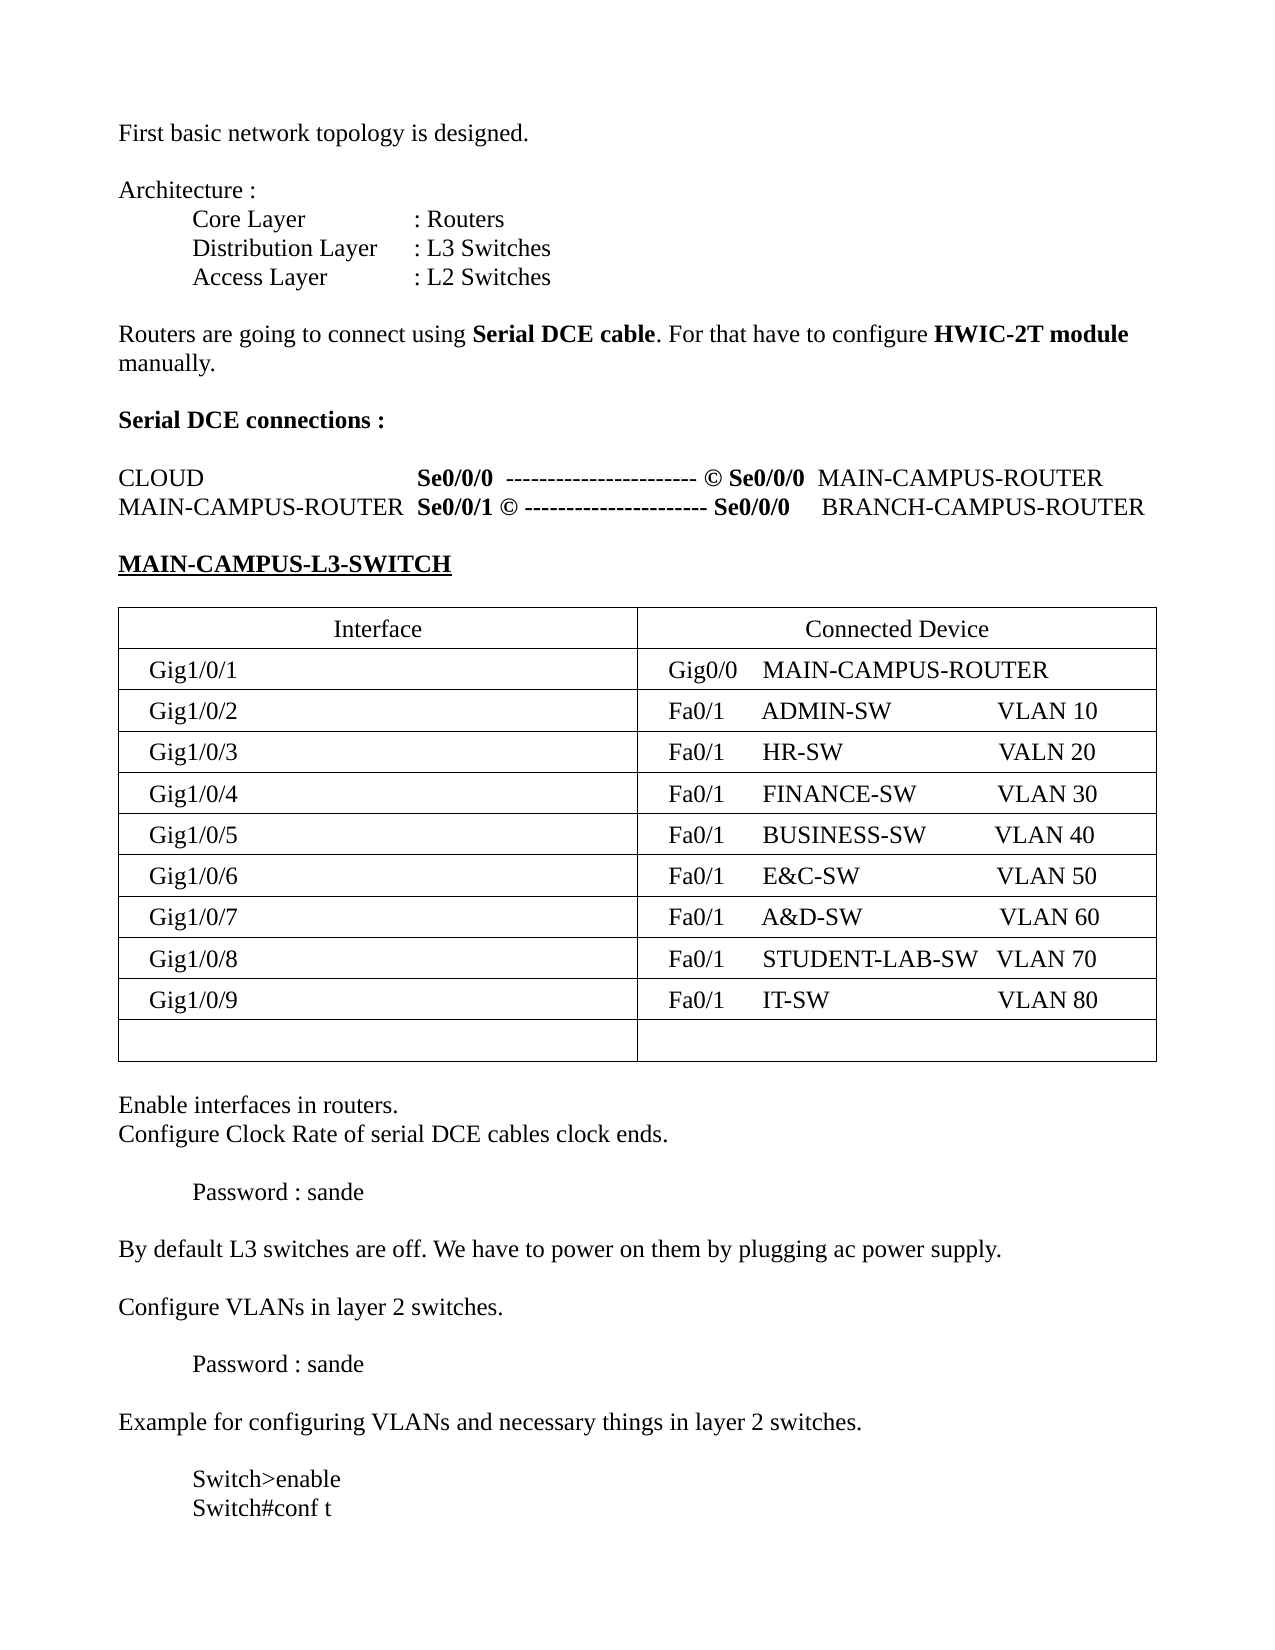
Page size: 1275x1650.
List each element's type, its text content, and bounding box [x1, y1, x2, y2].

text First basic network topology is designed. [118, 118, 1157, 147]
text MAIN-CAMPUS-L3-SWITCH [118, 549, 1157, 578]
table_cell Fa0/1 A&D-SW VLAN 60 [638, 897, 1156, 937]
table_cell Gig1/0/1 [119, 649, 637, 689]
text Distribution Layer : L3 Switches [118, 233, 1157, 262]
table_cell Fa0/1 ADMIN-SW VLAN 10 [638, 690, 1156, 731]
table_cell Gig1/0/4 [119, 773, 637, 813]
text Routers are going to connect using Serial DCE cable. For that have to configure HWIC-2T module manually. [118, 319, 1157, 377]
text Password : sande [118, 1177, 1157, 1205]
table_cell Gig1/0/9 [119, 979, 637, 1019]
table_cell Gig1/0/3 [119, 732, 637, 772]
text Configure Clock Rate of serial DCE cables clock ends. [118, 1119, 1157, 1148]
text Serial DCE connections : [118, 406, 1157, 434]
table_cell Fa0/1 IT-SW VLAN 80 [638, 979, 1156, 1019]
table_cell Fa0/1 BUSINESS-SW VLAN 40 [638, 814, 1156, 854]
text Switch#conf t [118, 1493, 1157, 1522]
text Configure VLANs in layer 2 switches. [118, 1292, 1157, 1320]
text MAIN-CAMPUS-ROUTER Se0/0/1 © ---------------------- Se0/0/0 BRANCH-CAMPUS-ROUTER [118, 492, 1157, 521]
table_header Connected Device [638, 608, 1156, 648]
table_cell Gig0/0 MAIN-CAMPUS-ROUTER [638, 649, 1156, 689]
table_cell Fa0/1 FINANCE-SW VLAN 30 [638, 773, 1156, 813]
table_header Interface [119, 608, 637, 648]
table_cell Gig1/0/6 [119, 855, 637, 896]
text Access Layer : L2 Switches [118, 262, 1157, 291]
text Switch>enable [118, 1464, 1157, 1493]
text Password : sande [118, 1349, 1157, 1378]
table_cell Fa0/1 STUDENT-LAB-SW VLAN 70 [638, 938, 1156, 978]
table_cell [638, 1020, 1156, 1061]
table_cell Fa0/1 HR-SW VALN 20 [638, 732, 1156, 772]
table_cell Gig1/0/5 [119, 814, 637, 854]
table_cell Gig1/0/2 [119, 690, 637, 731]
text Example for configuring VLANs and necessary things in layer 2 switches. [118, 1407, 1157, 1435]
text By default L3 switches are off. We have to power on them by plugging ac power supply. [118, 1234, 1157, 1263]
text Enable interfaces in routers. [118, 1090, 1157, 1119]
text CLOUD Se0/0/0 ----------------------- © Se0/0/0 MAIN-CAMPUS-ROUTER [118, 463, 1157, 492]
table_cell Fa0/1 E&C-SW VLAN 50 [638, 855, 1156, 896]
table_cell Gig1/0/7 [119, 897, 637, 937]
text Core Layer : Routers [118, 204, 1157, 233]
text Architecture : [118, 176, 1157, 204]
table_cell [119, 1020, 637, 1061]
table_cell Gig1/0/8 [119, 938, 637, 978]
